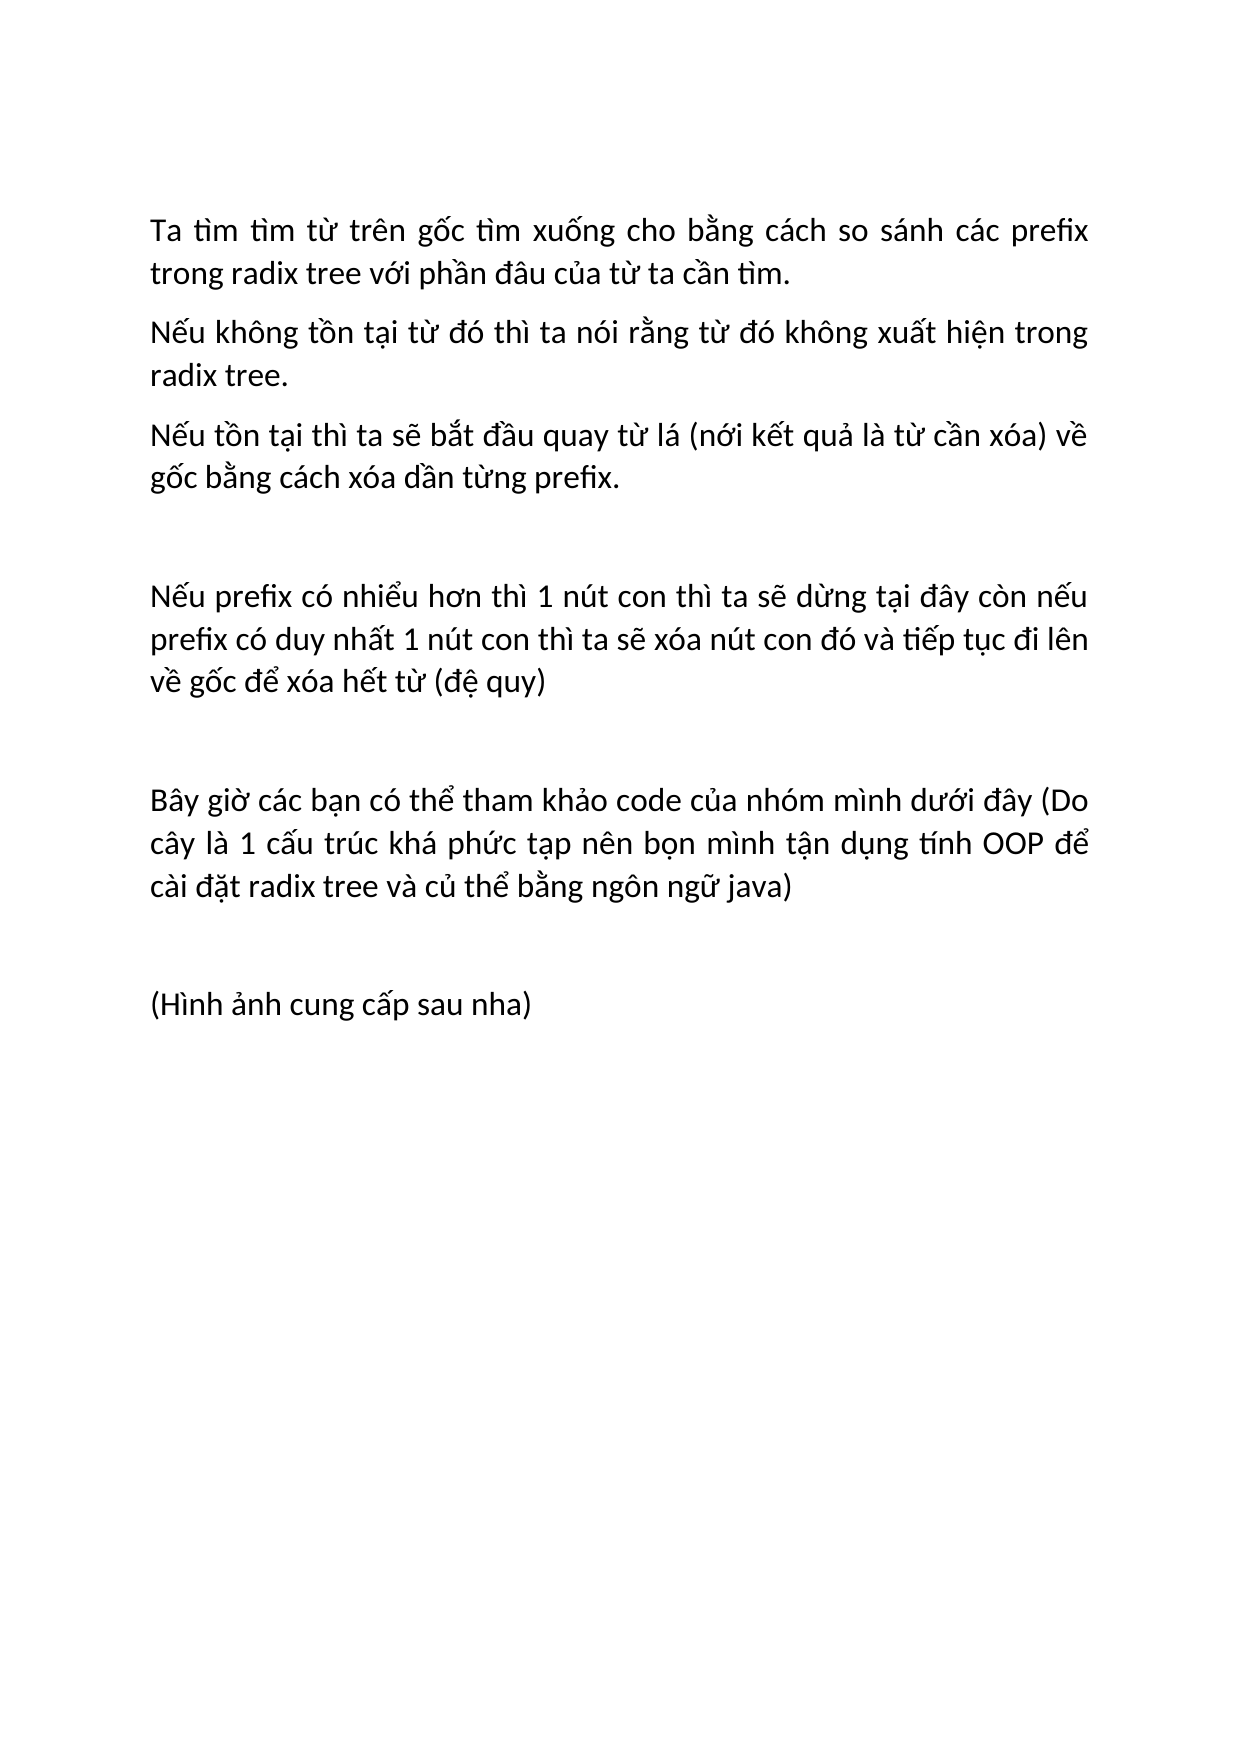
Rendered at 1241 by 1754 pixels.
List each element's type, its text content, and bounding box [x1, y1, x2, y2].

text Bây giờ các bạn có thể tham khảo code của nhóm mình dưới đây (Do cây là 1 cấu trúc khá phức tạp nên bọn mình tận dụng tính OOP để cài đặt radix tree và củ thể bằng ngôn ngữ java) [150, 779, 1090, 905]
text Ta tìm tìm từ trên gốc tìm xuống cho bằng cách so sánh các prefix trong radix tree với phần đâu của từ ta cần tìm. [150, 209, 1090, 293]
text Nếu tồn tại thì ta sẽ bắt đầu quay từ lá (nới kết quả là từ cần xóa) về gốc bằng cách xóa dần từng prefix. [150, 413, 1090, 497]
text (Hình ảnh cung cấp sau nha) [150, 983, 1090, 1024]
text Nếu prefix có nhiểu hơn thì 1 nút con thì ta sẽ dừng tại đây còn nếu prefix có duy nhất 1 nút con thì ta sẽ xóa nút con đó và tiếp tục đi lên về gốc để xóa hết từ (đệ quy) [150, 575, 1090, 701]
text Nếu không tồn tại từ đó thì ta nói rằng từ đó không xuất hiện trong radix tree. [150, 311, 1090, 395]
